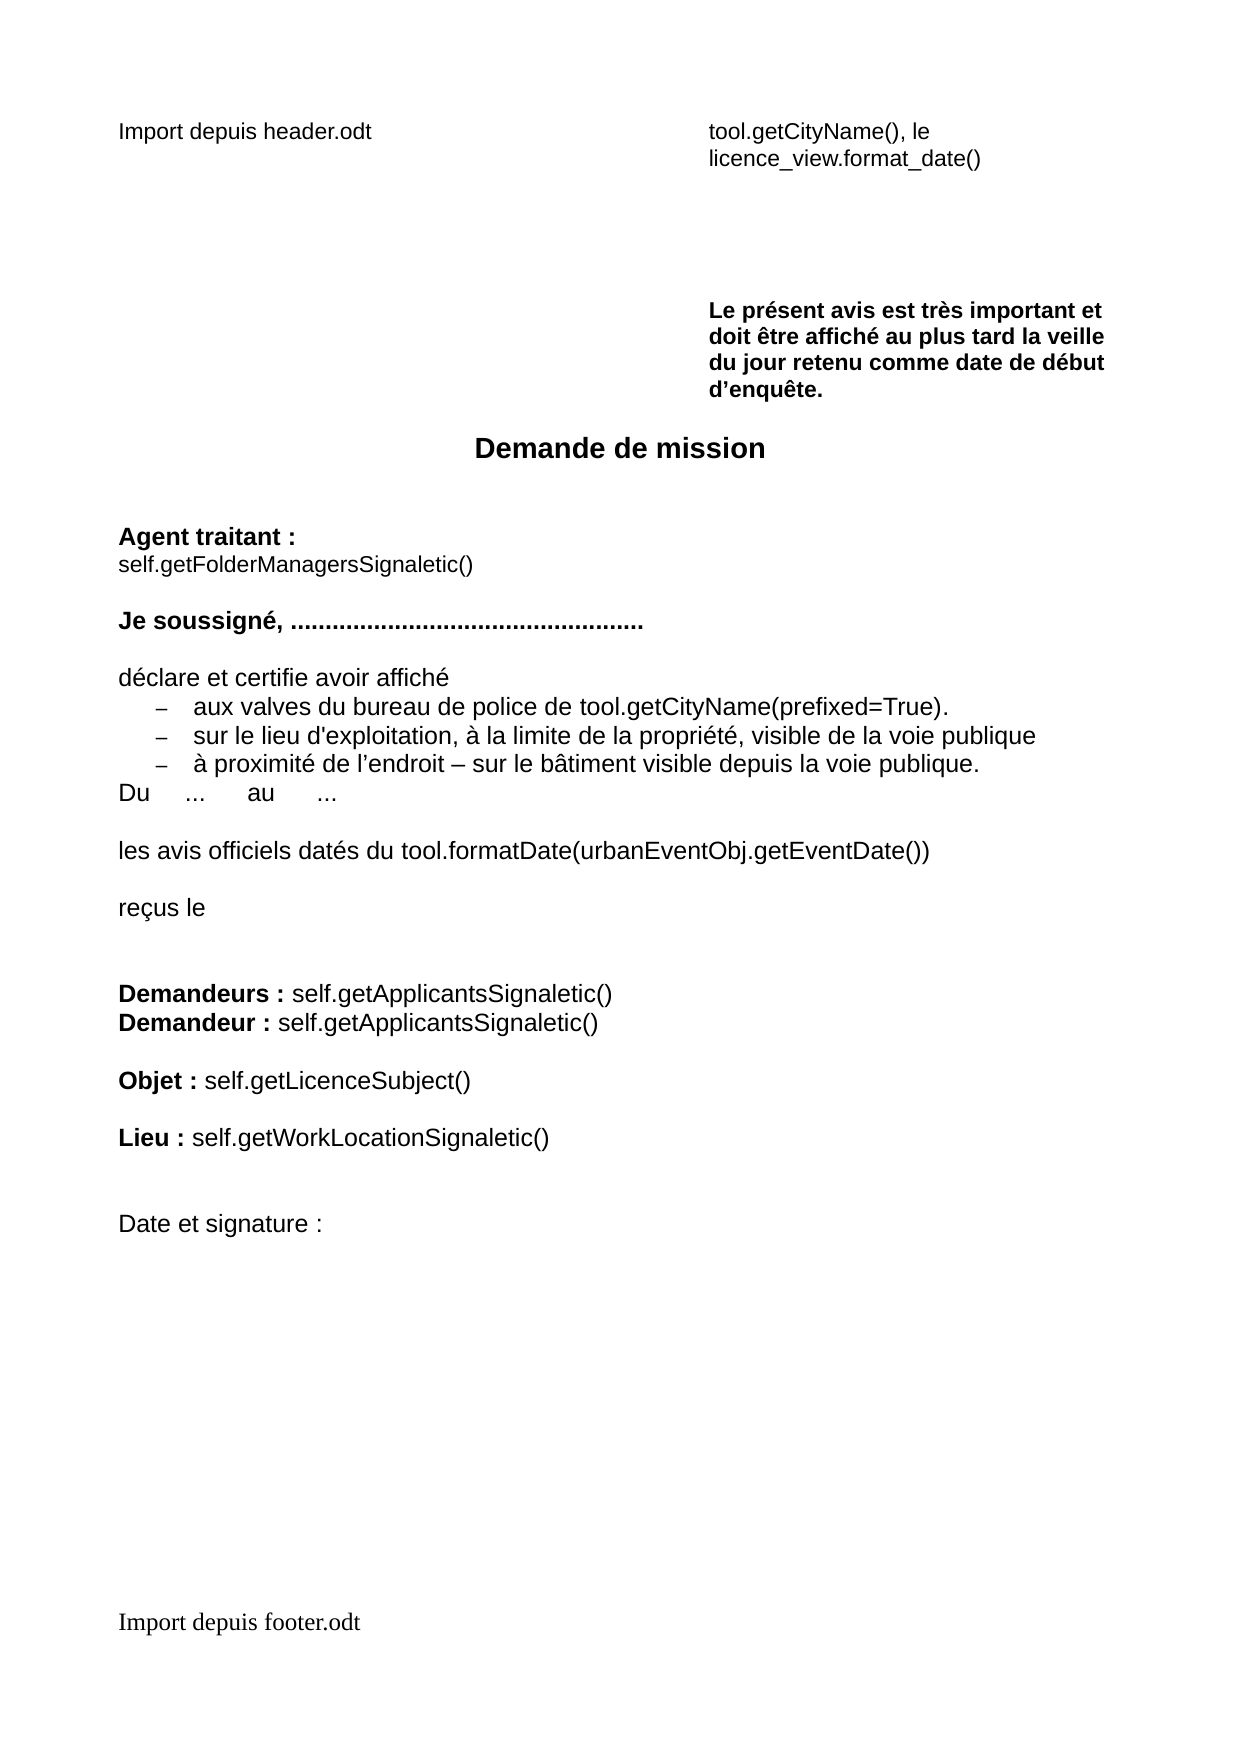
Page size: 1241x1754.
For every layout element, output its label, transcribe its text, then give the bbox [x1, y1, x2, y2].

text Demandeur : self.getApplicantsSignaletic() [118, 1008, 1122, 1037]
table_header tool.getCityName(), le licence_view.format_date() Le présent avis est très important et doit être affiché au plus tard la veille du jour retenu comme date de début d’enquête. [709, 118, 1123, 402]
list à proximité de l’endroit – sur le bâtiment visible depuis la voie publique. [156, 749, 1122, 778]
text self.getFolderManagersSignaletic() [118, 551, 1122, 577]
text Du ... au ... [118, 778, 1122, 807]
table_header Import depuis header.odt [118, 118, 708, 402]
text les avis officiels datés du tool.formatDate(urbanEventObj.getEventDate()) [118, 836, 1122, 864]
text Agent traitant : [118, 522, 1122, 551]
text déclare et certifie avoir affiché [118, 663, 1122, 692]
list aux valves du bureau de police de tool.getCityName(prefixed=True). [156, 692, 1122, 721]
text reçus le [118, 893, 1122, 922]
title Demande de mission [118, 431, 1122, 464]
text Demandeurs : self.getApplicantsSignaletic() [118, 979, 1122, 1008]
text Date et signature : [118, 1209, 1122, 1238]
list sur le lieu d'exploitation, à la limite de la propriété, visible de la voie publique [156, 721, 1122, 749]
text Je soussigné, ................................................... [118, 606, 1122, 634]
text Lieu : self.getWorkLocationSignaletic() [118, 1123, 1122, 1152]
text Objet : self.getLicenceSubject() [118, 1066, 1122, 1094]
